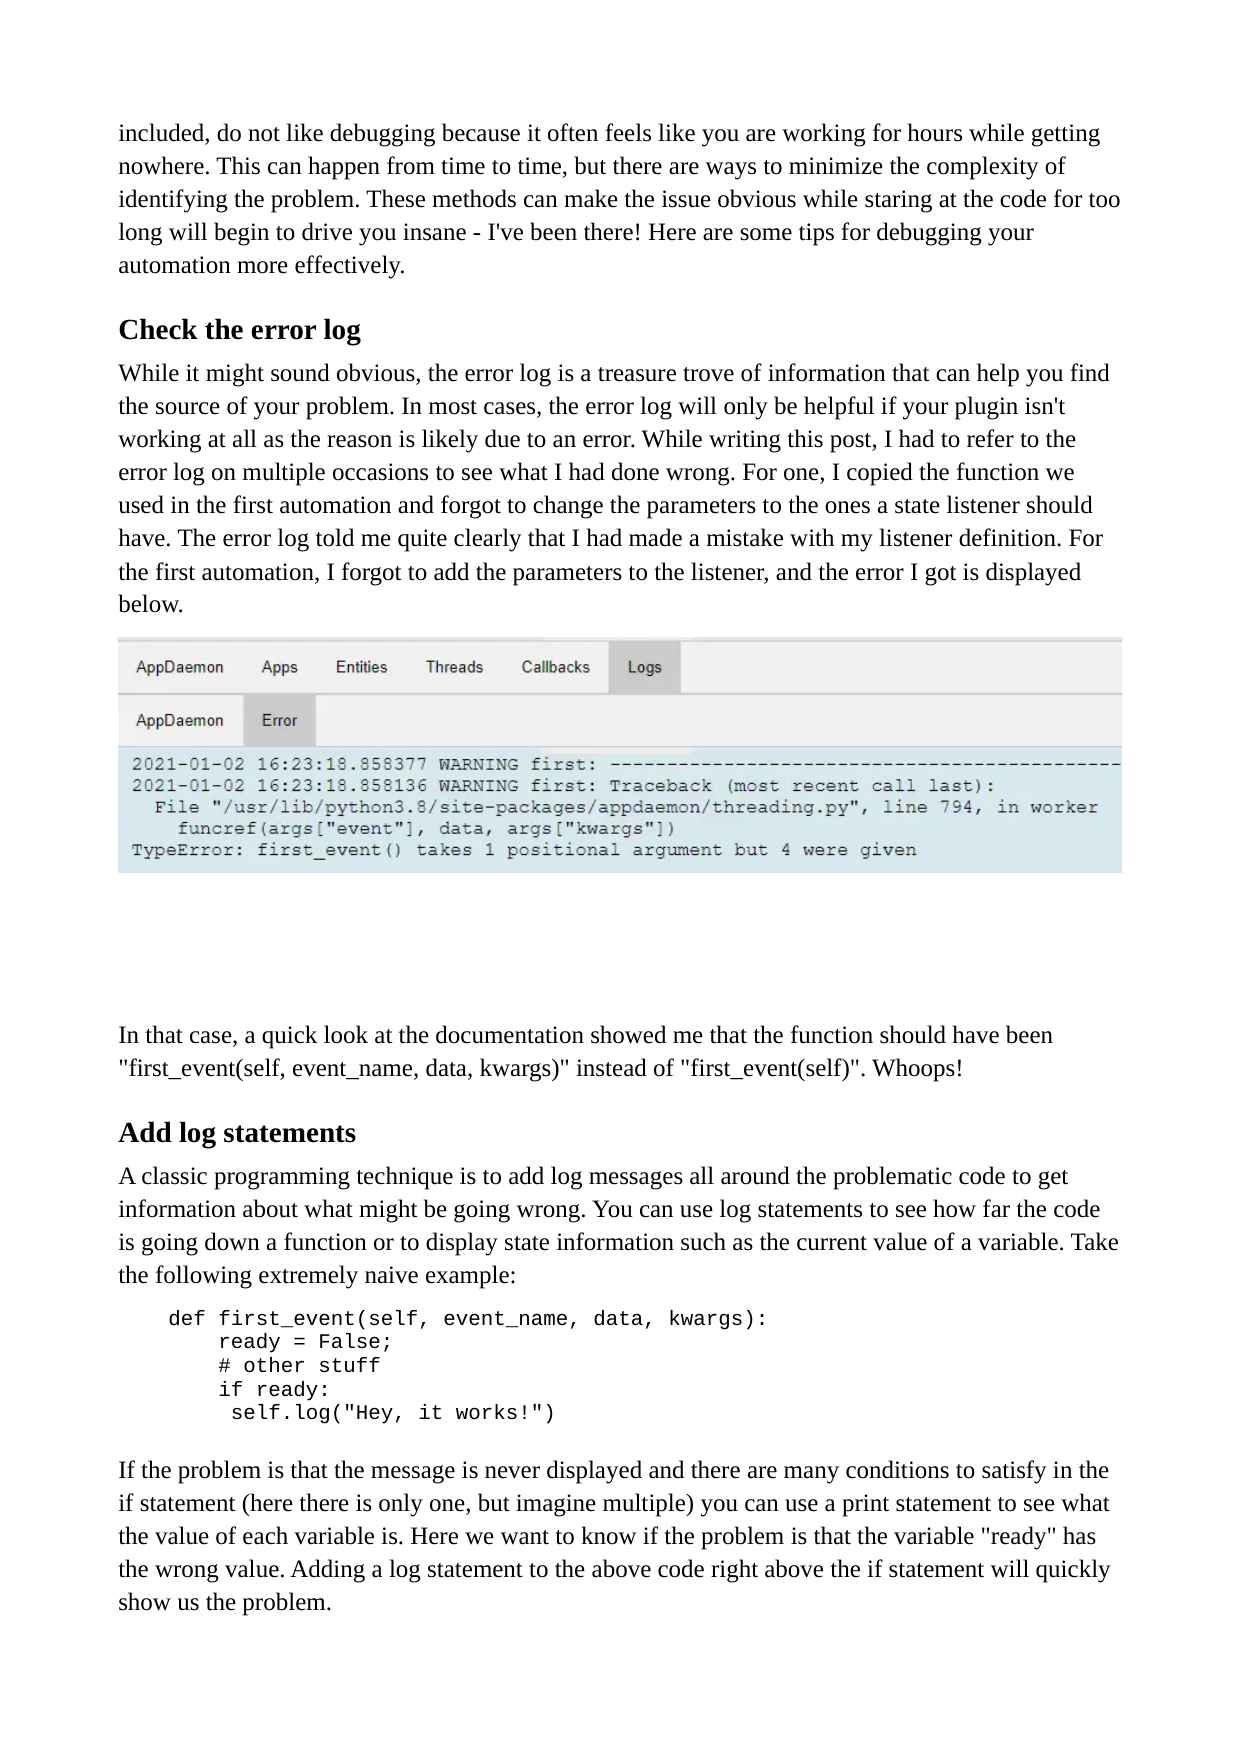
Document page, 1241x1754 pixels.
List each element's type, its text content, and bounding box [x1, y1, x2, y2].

text ready = False; [118, 1331, 1122, 1355]
text # other stuff [118, 1355, 1122, 1379]
text if ready: [118, 1379, 1122, 1402]
text self.log("Hey, it works!") [118, 1402, 1122, 1426]
picture [118, 637, 1123, 873]
text While it might sound obvious, the error log is a treasure trove of information that can help you find the source of your problem. In most cases, the error log will only be helpful if your plugin isn't working at all as the reason is likely due to an error. While writing this post, I had to refer to the error log on multiple occasions to see what I had done wrong. For one, I copied the function we used in the first automation and forgot to change the parameters to the ones a state listener should have. The error log told me quite clearly that I had made a mistake with my listener definition. For the first automation, I forgot to add the parameters to the listener, and the error I got is displayed below. [118, 358, 1122, 618]
subtitle Check the error log [118, 312, 1122, 346]
subtitle Add log statements [118, 1115, 1122, 1148]
text included, do not like debugging because it often feels like you are working for hours while getting nowhere. This can happen from time to time, but there are ways to minimize the complexity of identifying the problem. These methods can make the issue obvious while staring at the code for too long will begin to drive you insane - I've been there! Here are some tips for debugging your automation more effectively. [118, 118, 1122, 279]
text In that case, a quick look at the documentation showed me that the function should have been "first_event(self, event_name, data, kwargs)" instead of "first_event(self)". Whoops! [118, 1020, 1122, 1082]
text A classic programming technique is to add log messages all around the problematic code to get information about what might be going wrong. You can use log statements to see how far the code is going down a function or to display state information such as the current value of a variable. Take the following extremely naive example: [118, 1161, 1122, 1289]
text If the problem is that the message is never displayed and there are many conditions to satisfy in the if statement (here there is only one, but imagine multiple) you can use a print statement to see what the value of each variable is. Here we want to know if the problem is that the variable "ready" has the wrong value. Adding a log statement to the above code right above the if statement will quickly show us the problem. [118, 1455, 1122, 1616]
text def first_event(self, event_name, data, kwargs): [118, 1308, 1122, 1331]
